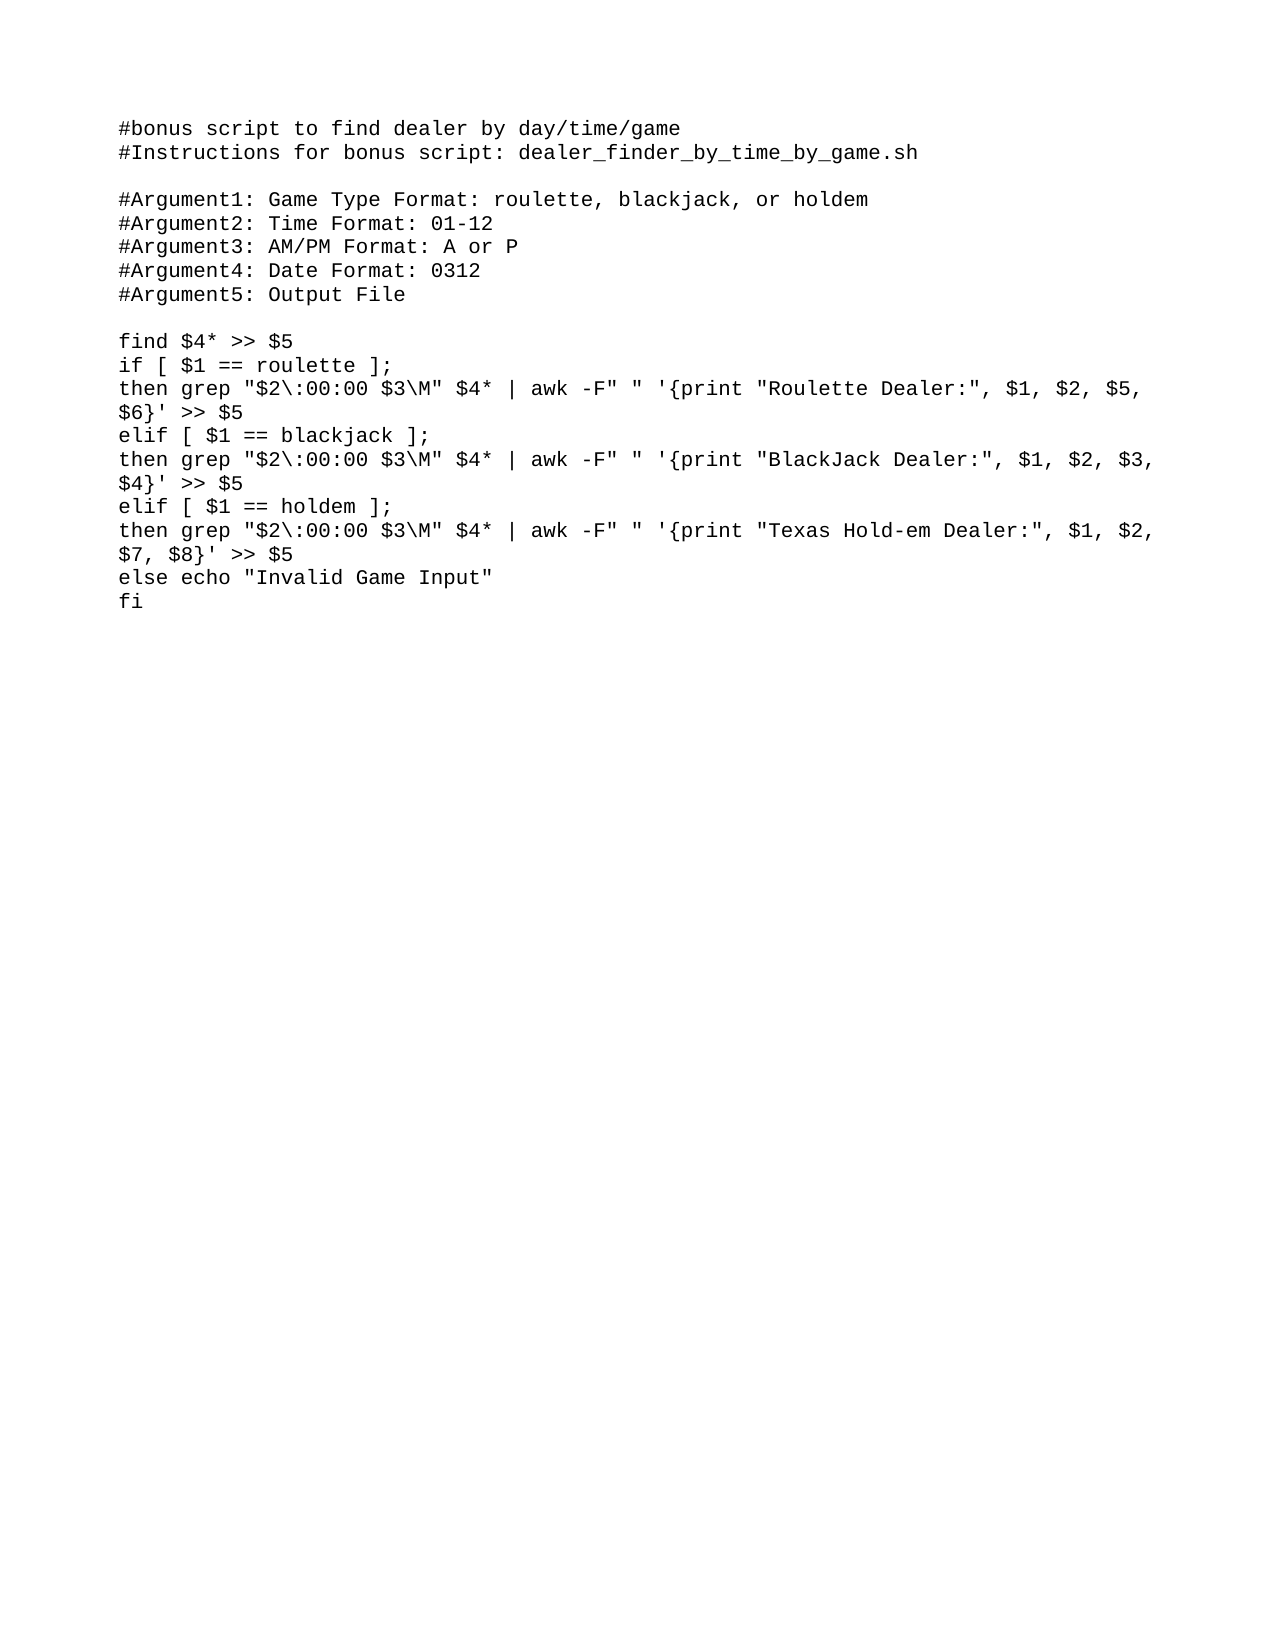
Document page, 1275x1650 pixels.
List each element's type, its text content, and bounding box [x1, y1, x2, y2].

text #bonus script to find dealer by day/time/game [118, 118, 1157, 142]
text find $4* >> $5 [118, 331, 1157, 354]
text then grep "$2\:00:00 $3\M" $4* | awk -F" " '{print "BlackJack Dealer:", $1, $2, $3, $4}' >> $5 [118, 449, 1157, 496]
text elif [ $1 == holdem ]; [118, 496, 1157, 520]
text #Instructions for bonus script: dealer_finder_by_time_by_game.sh [118, 142, 1157, 165]
text else echo "Invalid Game Input" [118, 567, 1157, 591]
text #Argument1: Game Type Format: roulette, blackjack, or holdem [118, 189, 1157, 213]
text fi [118, 591, 1157, 615]
text if [ $1 == roulette ]; [118, 354, 1157, 378]
text elif [ $1 == blackjack ]; [118, 426, 1157, 449]
text then grep "$2\:00:00 $3\M" $4* | awk -F" " '{print "Texas Hold-em Dealer:", $1, $2, $7, $8}' >> $5 [118, 520, 1157, 567]
text #Argument4: Date Format: 0312 [118, 260, 1157, 284]
text #Argument2: Time Format: 01-12 [118, 213, 1157, 236]
text then grep "$2\:00:00 $3\M" $4* | awk -F" " '{print "Roulette Dealer:", $1, $2, $5, $6}' >> $5 [118, 378, 1157, 426]
text #Argument5: Output File [118, 284, 1157, 307]
text #Argument3: AM/PM Format: A or P [118, 236, 1157, 260]
